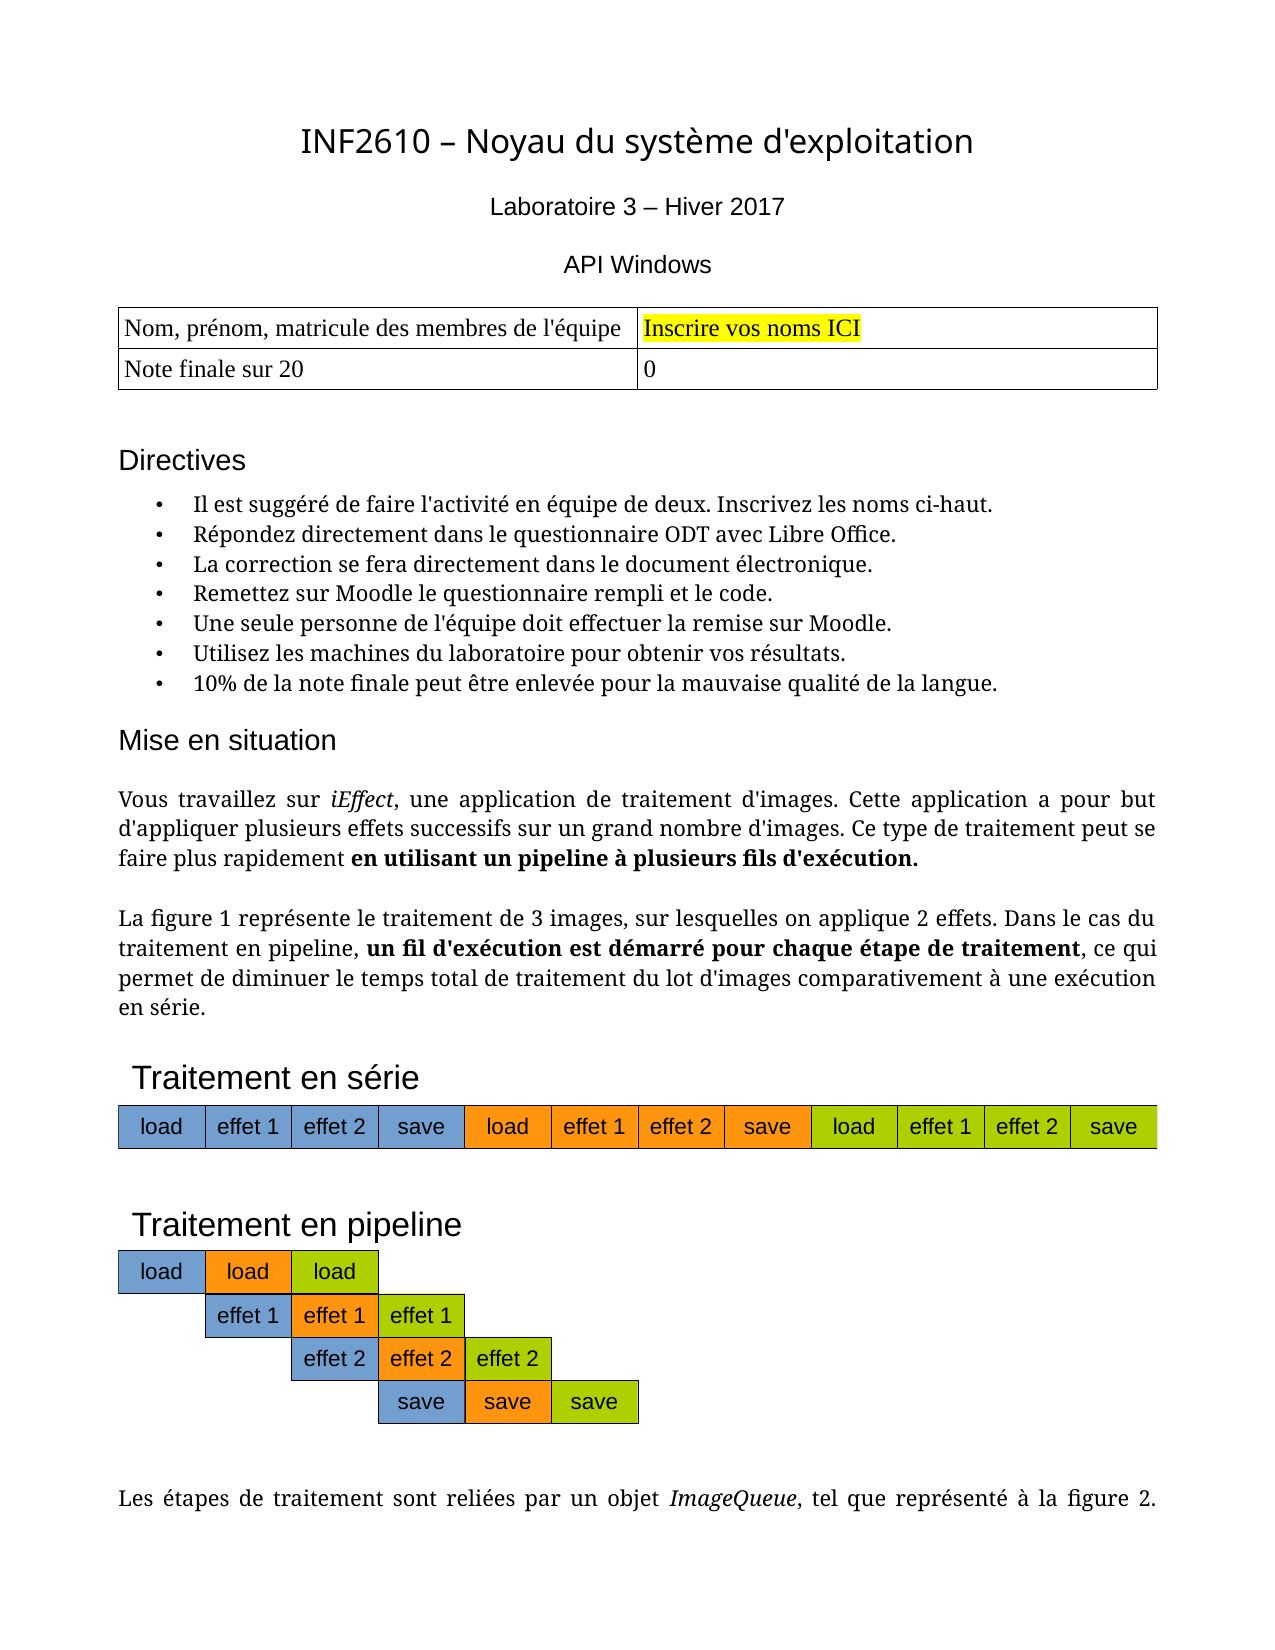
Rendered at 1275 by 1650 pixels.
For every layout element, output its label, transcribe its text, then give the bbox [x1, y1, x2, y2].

table_header Inscrire vos noms ICI [638, 308, 1157, 348]
text API Windows [118, 250, 1157, 278]
list Répondez directement dans le questionnaire ODT avec Libre Office. [156, 519, 1157, 549]
subtitle Directives [118, 443, 1157, 477]
list 10% de la note finale peut être enlevée pour la mauvaise qualité de la langue. [156, 668, 1157, 698]
list La correction se fera directement dans le document électronique. [156, 549, 1157, 578]
text INF2610 – Noyau du système d'exploitation [118, 118, 1157, 163]
list Une seule personne de l'équipe doit effectuer la remise sur Moodle. [156, 608, 1157, 638]
table_cell Note finale sur 20 [119, 349, 637, 389]
text Les étapes de traitement sont reliées par un objet ImageQueue, tel que représenté à la figure 2. [118, 1483, 1157, 1513]
table_header Nom, prénom, matricule des membres de l'équipe [119, 308, 637, 348]
list Utilisez les machines du laboratoire pour obtenir vos résultats. [156, 638, 1157, 668]
subtitle Mise en situation [118, 723, 1157, 756]
text La figure 1 représente le traitement de 3 images, sur lesquelles on applique 2 effets. Dans le cas du traitement en pipeline, un fil d'exécution est démarré pour chaque étape de traitement, ce qui permet de diminuer le temps total de traitement du lot d'images comparativement à une exécution en série. [118, 903, 1157, 1022]
text Vous travaillez sur iEffect, une application de traitement d'images. Cette application a pour but d'appliquer plusieurs effets successifs sur un grand nombre d'images. Ce type de traitement peut se faire plus rapidement en utilisant un pipeline à plusieurs fils d'exécution. [118, 784, 1157, 873]
list Il est suggéré de faire l'activité en équipe de deux. Inscrivez les noms ci-haut. [156, 489, 1157, 519]
table_cell 0 [638, 349, 1157, 389]
list Remettez sur Moodle le questionnaire rempli et le code. [156, 578, 1157, 608]
text Laboratoire 3 – Hiver 2017 [118, 192, 1157, 221]
